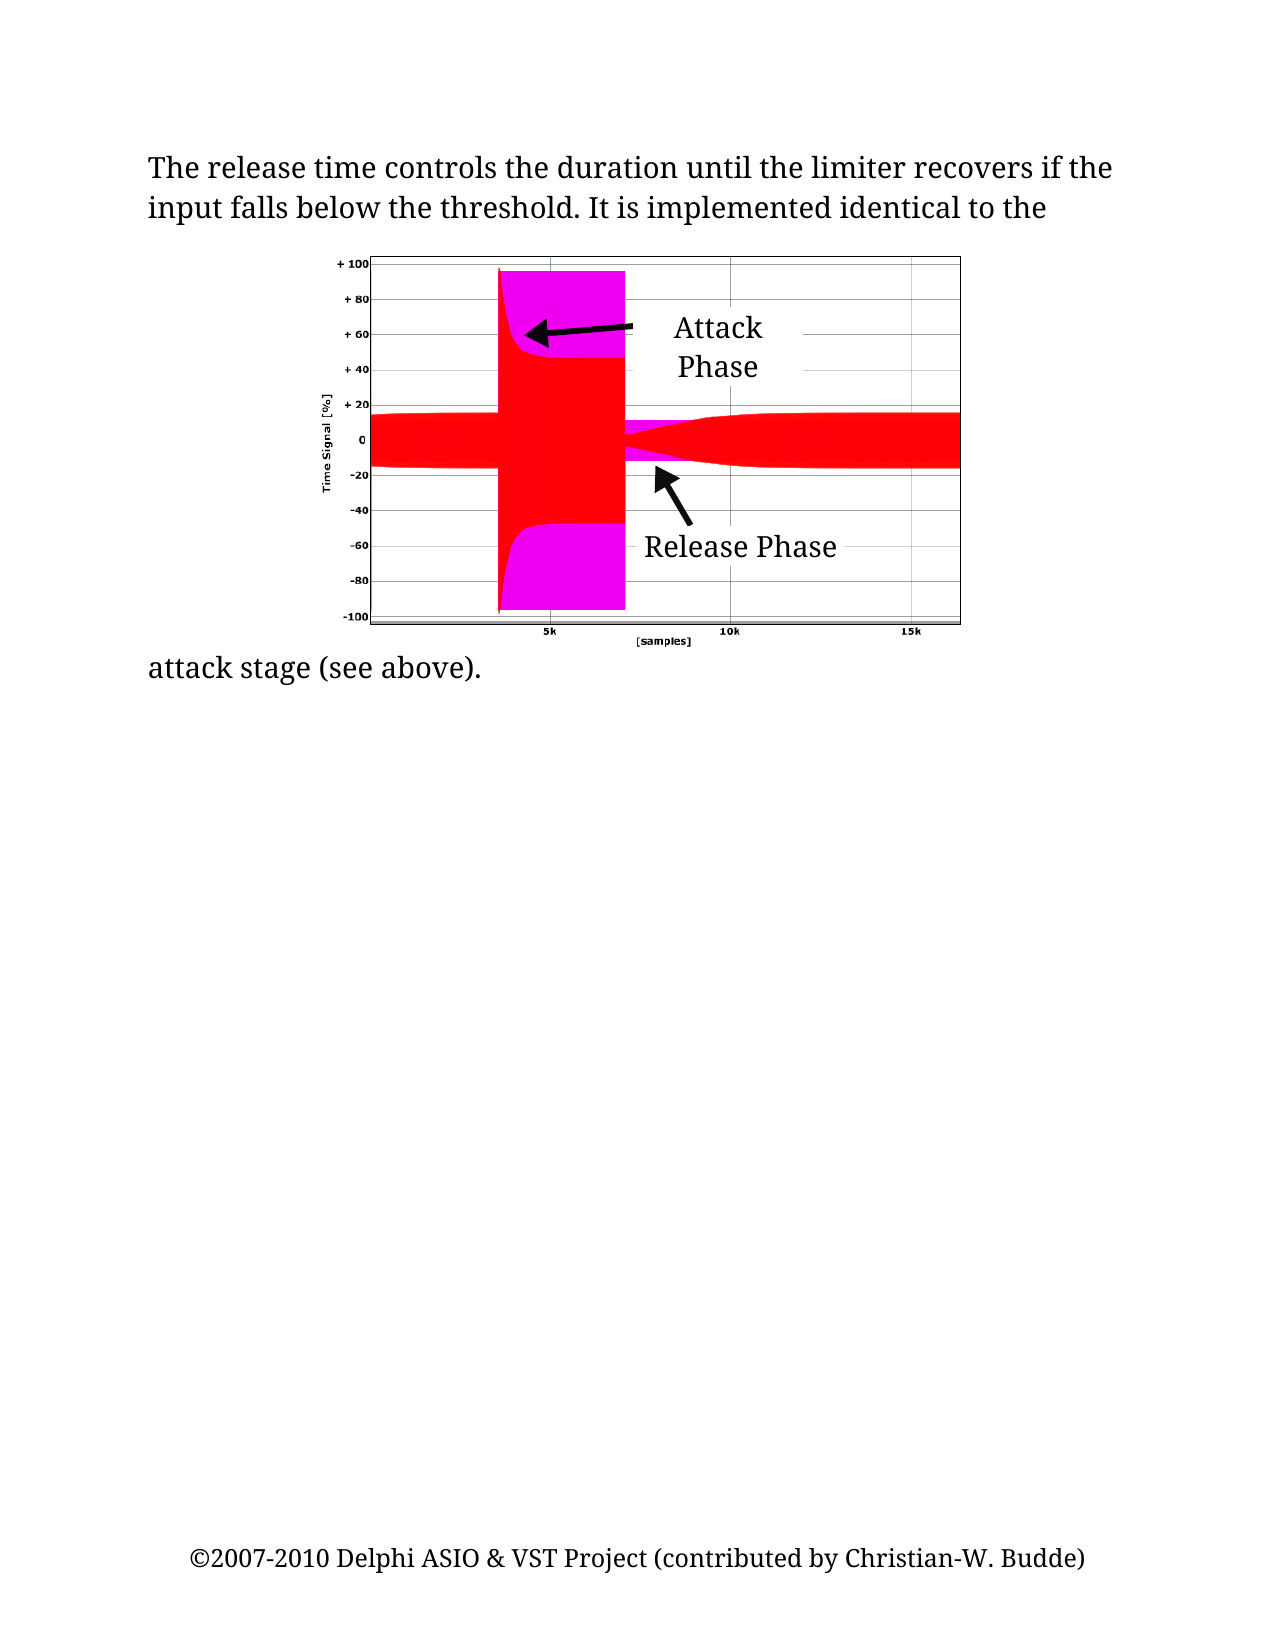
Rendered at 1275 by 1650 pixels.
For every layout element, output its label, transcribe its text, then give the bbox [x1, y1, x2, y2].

picture [319, 250, 966, 648]
text Attack Phase [633, 307, 803, 386]
text Release Phase [637, 526, 844, 566]
text The release time controls the duration until the limiter recovers if the input falls below the threshold. It is implemented identical to the attack stage (see above). [148, 148, 1127, 687]
